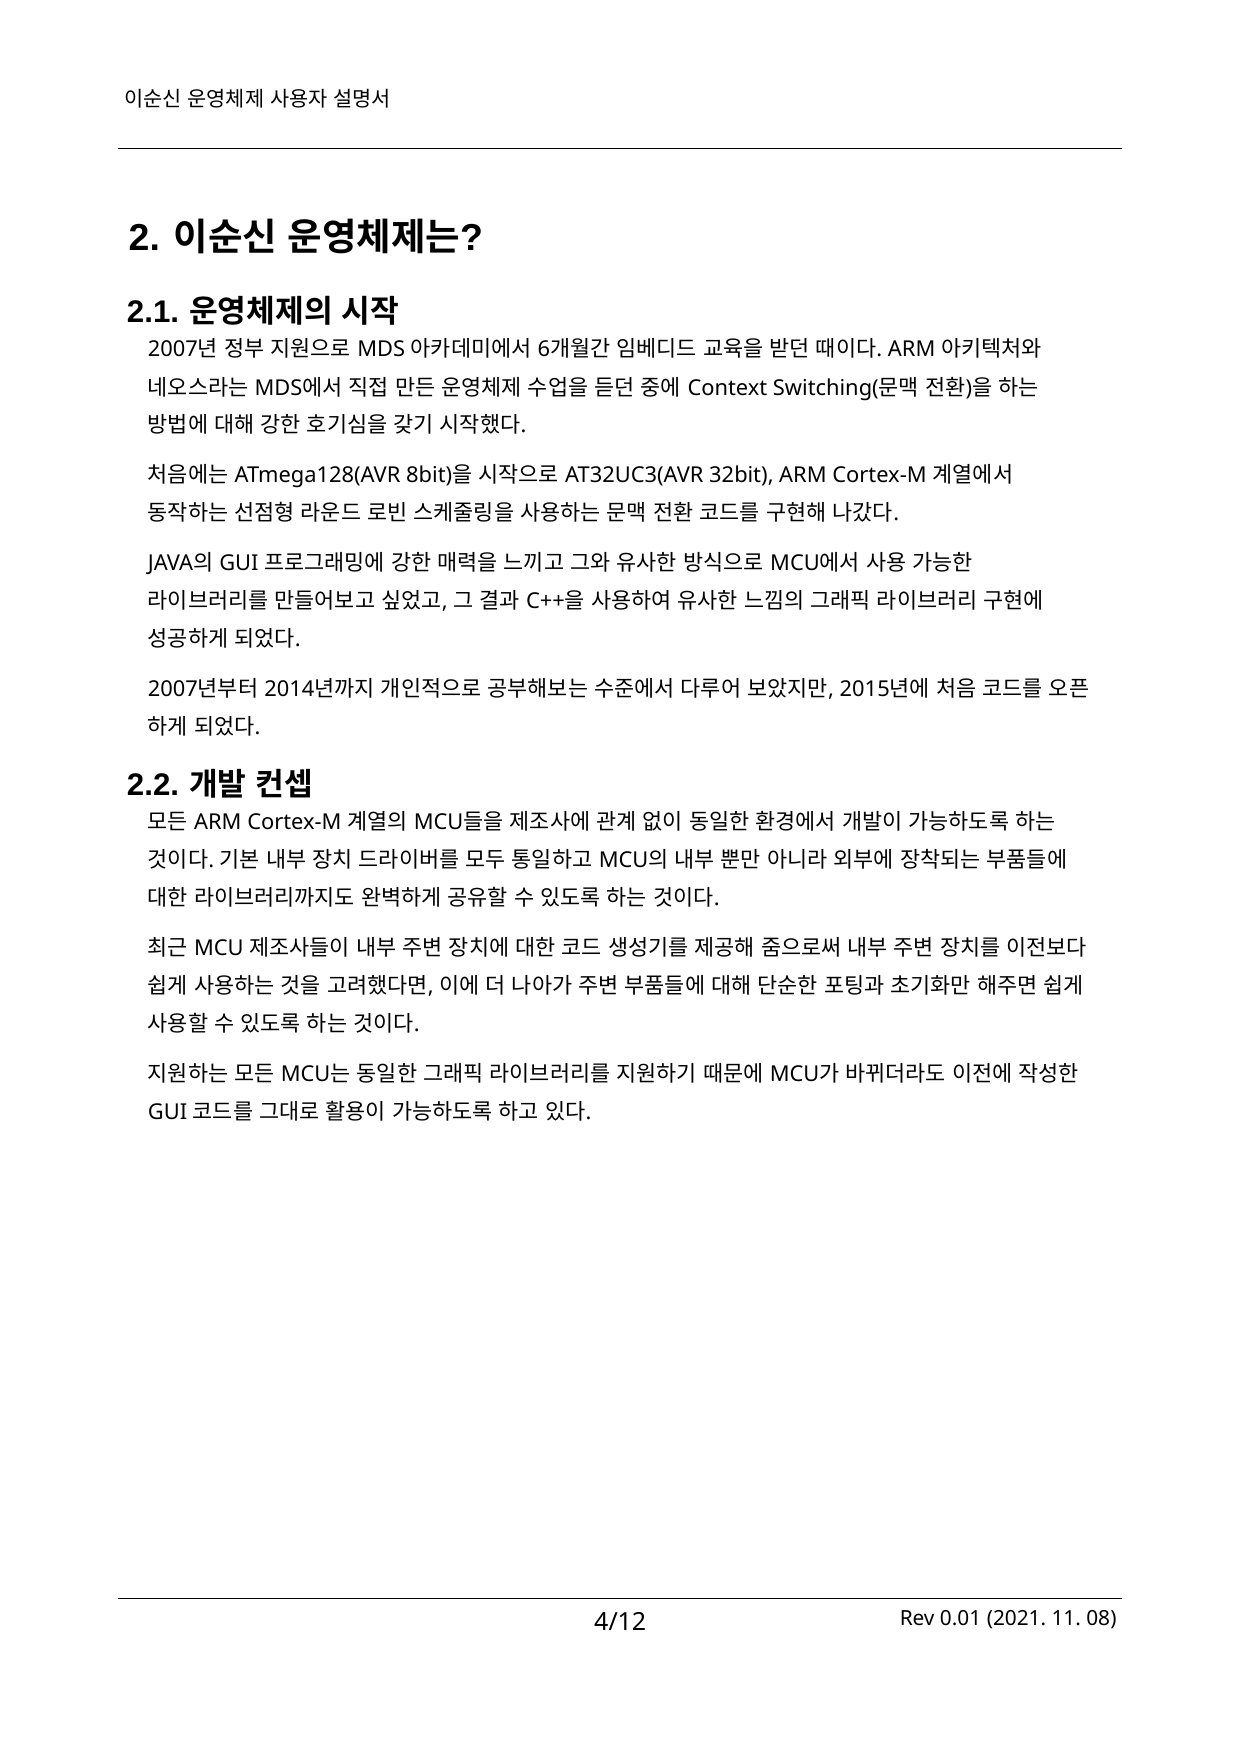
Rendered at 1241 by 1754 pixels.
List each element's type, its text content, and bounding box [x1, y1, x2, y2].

text 최근 MCU 제조사들이 내부 주변 장치에 대한 코드 생성기를 제공해 줌으로써 내부 주변 장치를 이전보다 쉽게 사용하는 것을 고려했다면, 이에 더 나아가 주변 부품들에 대해 단순한 포팅과 초기화만 해주면 쉽게 사용할 수 있도록 하는 것이다. [148, 930, 1093, 1038]
text 처음에는 ATmega128(AVR 8bit)을 시작으로 AT32UC3(AVR 32bit), ARM Cortex-M 계열에서 동작하는 선점형 라운드 로빈 스케줄링을 사용하는 문맥 전환 코드를 구현해 나갔다. [148, 457, 1093, 527]
text JAVA의 GUI 프로그래밍에 강한 매력을 느끼고 그와 유사한 방식으로 MCU에서 사용 가능한 라이브러리를 만들어보고 싶었고, 그 결과 C++을 사용하여 유사한 느낌의 그래픽 라이브러리 구현에 성공하게 되었다. [148, 545, 1093, 653]
subtitle 이순신 운영체제는? [118, 207, 1122, 261]
text 모든 ARM Cortex-M 계열의 MCU들을 제조사에 관계 없이 동일한 환경에서 개발이 가능하도록 하는 것이다. 기본 내부 장치 드라이버를 모두 통일하고 MCU의 내부 뿐만 아니라 외부에 장착되는 부품들에 대한 라이브러리까지도 완벽하게 공유할 수 있도록 하는 것이다. [148, 804, 1093, 912]
text 2007년부터 2014년까지 개인적으로 공부해보는 수준에서 다루어 보았지만, 2015년에 처음 코드를 오픈 하게 되었다. [148, 671, 1093, 741]
text 2007년 정부 지원으로 MDS 아카데미에서 6개월간 임베디드 교육을 받던 때이다. ARM 아키텍처와 네오스라는 MDS에서 직접 만든 운영체제 수업을 듣던 중에 Context Switching(문맥 전환)을 하는 방법에 대해 강한 호기심을 갖기 시작했다. [148, 331, 1093, 439]
subtitle 운영체제의 시작 [118, 286, 1122, 331]
subtitle 개발 컨셉 [118, 759, 1122, 804]
text 지원하는 모든 MCU는 동일한 그래픽 라이브러리를 지원하기 때문에 MCU가 바뀌더라도 이전에 작성한 GUI 코드를 그대로 활용이 가능하도록 하고 있다. [148, 1056, 1093, 1126]
